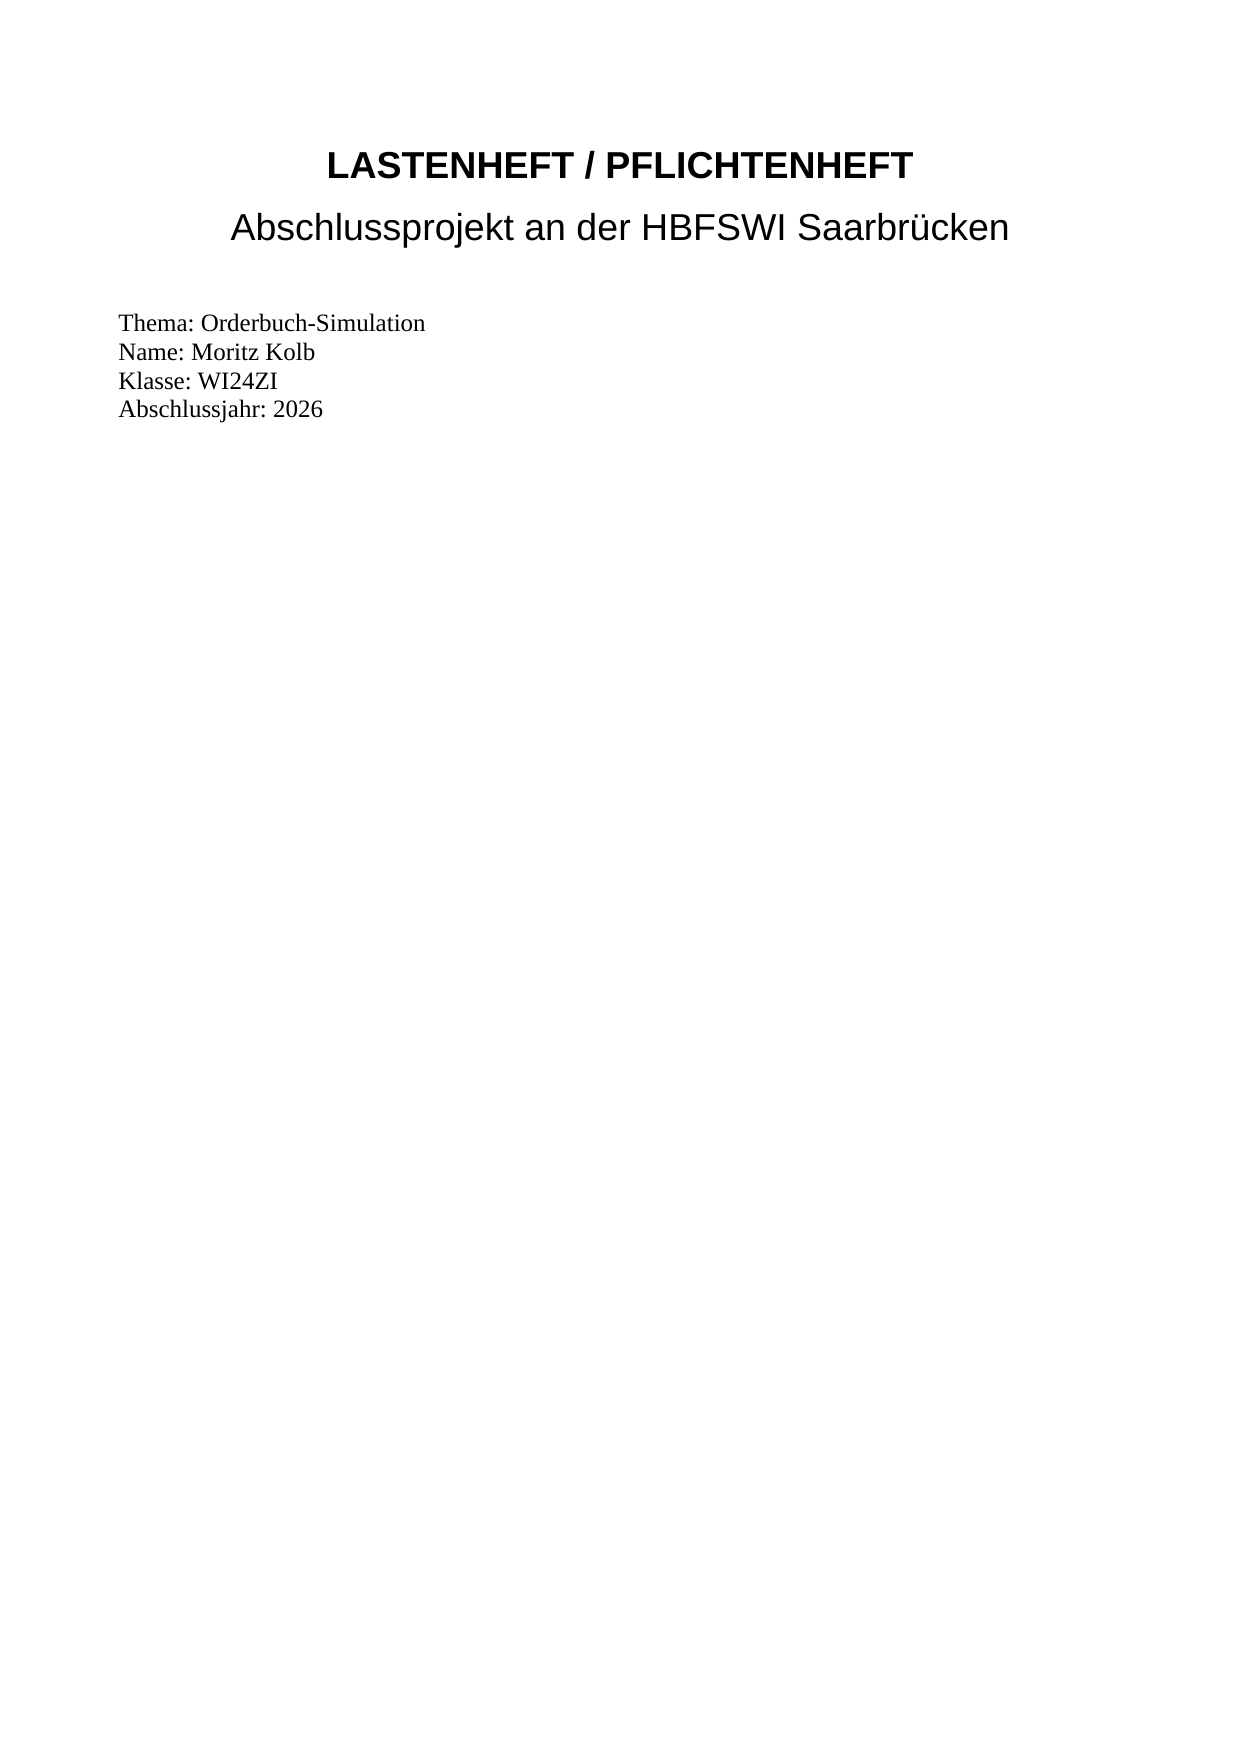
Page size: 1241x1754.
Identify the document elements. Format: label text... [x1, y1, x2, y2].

subtitle Abschlussprojekt an der HBFSWI Saarbrücken [118, 205, 1122, 248]
text Abschlussjahr: 2026 [118, 394, 1122, 423]
text Klasse: WI24ZI [118, 366, 1122, 394]
title LASTENHEFT / PFLICHTENHEFT [118, 143, 1122, 186]
text Name: Moritz Kolb [118, 337, 1122, 366]
text Thema: Orderbuch-Simulation [118, 308, 1122, 337]
